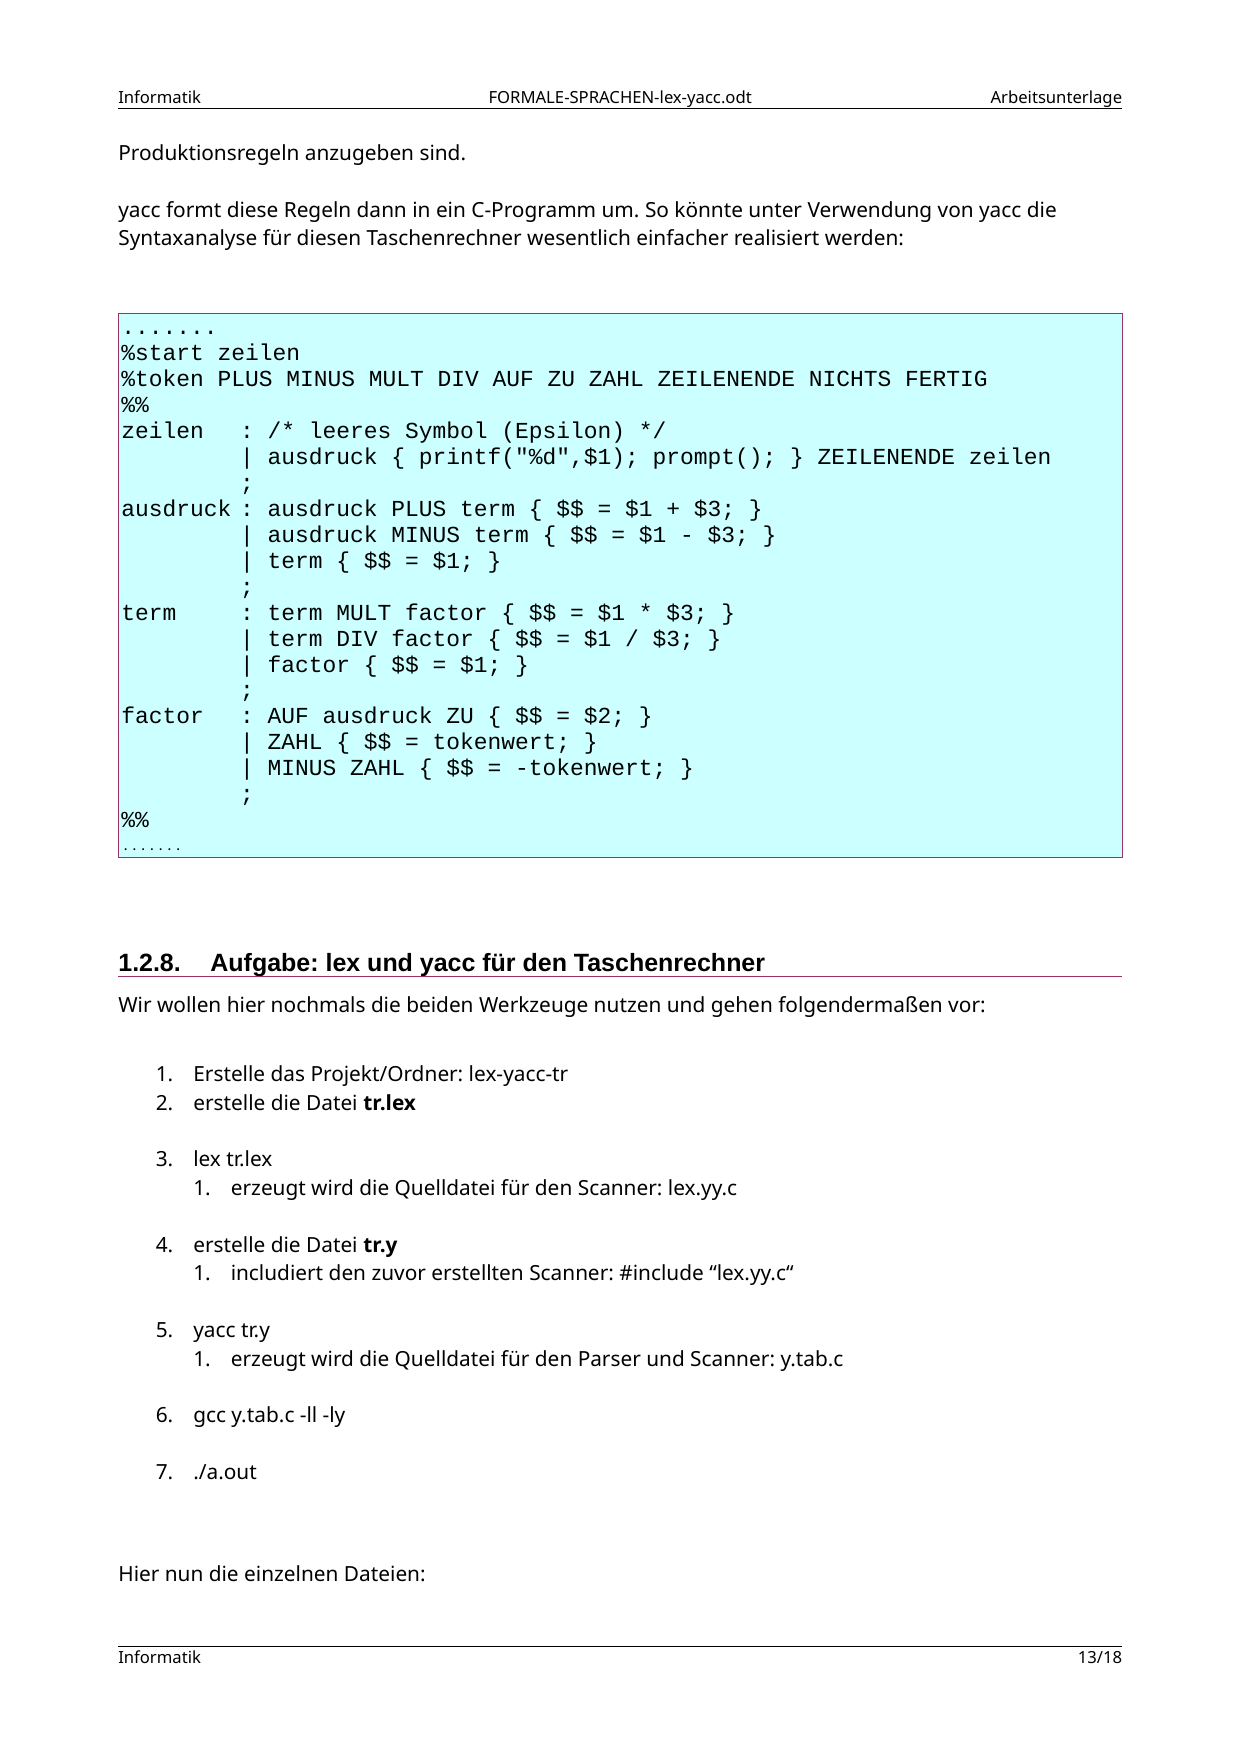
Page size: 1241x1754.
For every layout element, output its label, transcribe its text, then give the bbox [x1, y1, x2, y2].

list yacc tr.y [156, 1315, 1122, 1344]
subtitle Aufgabe: lex und yacc für den Taschenrechner [118, 948, 1122, 976]
text zeilen : /* leeres Symbol (Epsilon) */ [119, 416, 1122, 442]
list erzeugt wird die Quelldatei für den Parser und Scanner: y.tab.c [193, 1344, 1122, 1401]
text ; [119, 468, 1122, 494]
text %token PLUS MINUS MULT DIV AUF ZU ZAHL ZEILENENDE NICHTS FERTIG [119, 364, 1122, 391]
list erstelle die Datei tr.lex [156, 1088, 1122, 1144]
text ....... [119, 314, 1122, 339]
text Produktionsregeln anzugeben sind. [118, 138, 1122, 166]
list gcc y.tab.c -ll -ly [156, 1401, 1122, 1457]
text ; [119, 676, 1122, 702]
text Wir wollen hier nochmals die beiden Werkzeuge nutzen und gehen folgendermaßen vor: [118, 990, 1122, 1047]
text | ZAHL { $$ = tokenwert; } [119, 728, 1122, 754]
list ./a.out [156, 1457, 1122, 1486]
list erstelle die Datei tr.y [156, 1230, 1122, 1258]
text %% [119, 806, 1122, 831]
text | factor { $$ = $1; } [119, 650, 1122, 676]
text factor : AUF ausdruck ZU { $$ = $2; } [119, 702, 1122, 728]
text ; [119, 779, 1122, 806]
list Erstelle das Projekt/Ordner: lex-yacc-tr [156, 1059, 1122, 1088]
text | term DIV factor { $$ = $1 / $3; } [119, 624, 1122, 650]
text term : term MULT factor { $$ = $1 * $3; } [119, 598, 1122, 624]
list erzeugt wird die Quelldatei für den Scanner: lex.yy.c [193, 1173, 1122, 1230]
list includiert den zuvor erstellten Scanner: #include “lex.yy.c“ [193, 1258, 1122, 1315]
text ; [119, 572, 1122, 598]
text %% [119, 391, 1122, 416]
list lex tr.lex [156, 1144, 1122, 1173]
text | MINUS ZAHL { $$ = -tokenwert; } [119, 754, 1122, 779]
text Hier nun die einzelnen Dateien: [118, 1559, 1122, 1588]
text | term { $$ = $1; } [119, 546, 1122, 572]
text %start zeilen [119, 339, 1122, 364]
text yacc formt diese Regeln dann in ein C-Programm um. So könnte unter Verwendung von yacc die Syntaxanalyse für diesen Taschenrechner wesentlich einfacher realisiert werden: [118, 195, 1122, 280]
text | ausdruck { printf("%d",$1); prompt(); } ZEILENENDE zeilen [119, 442, 1122, 468]
text | ausdruck MINUS term { $$ = $1 - $3; } [119, 520, 1122, 546]
text ....... [119, 831, 1122, 857]
text ausdruck : ausdruck PLUS term { $$ = $1 + $3; } [119, 494, 1122, 520]
